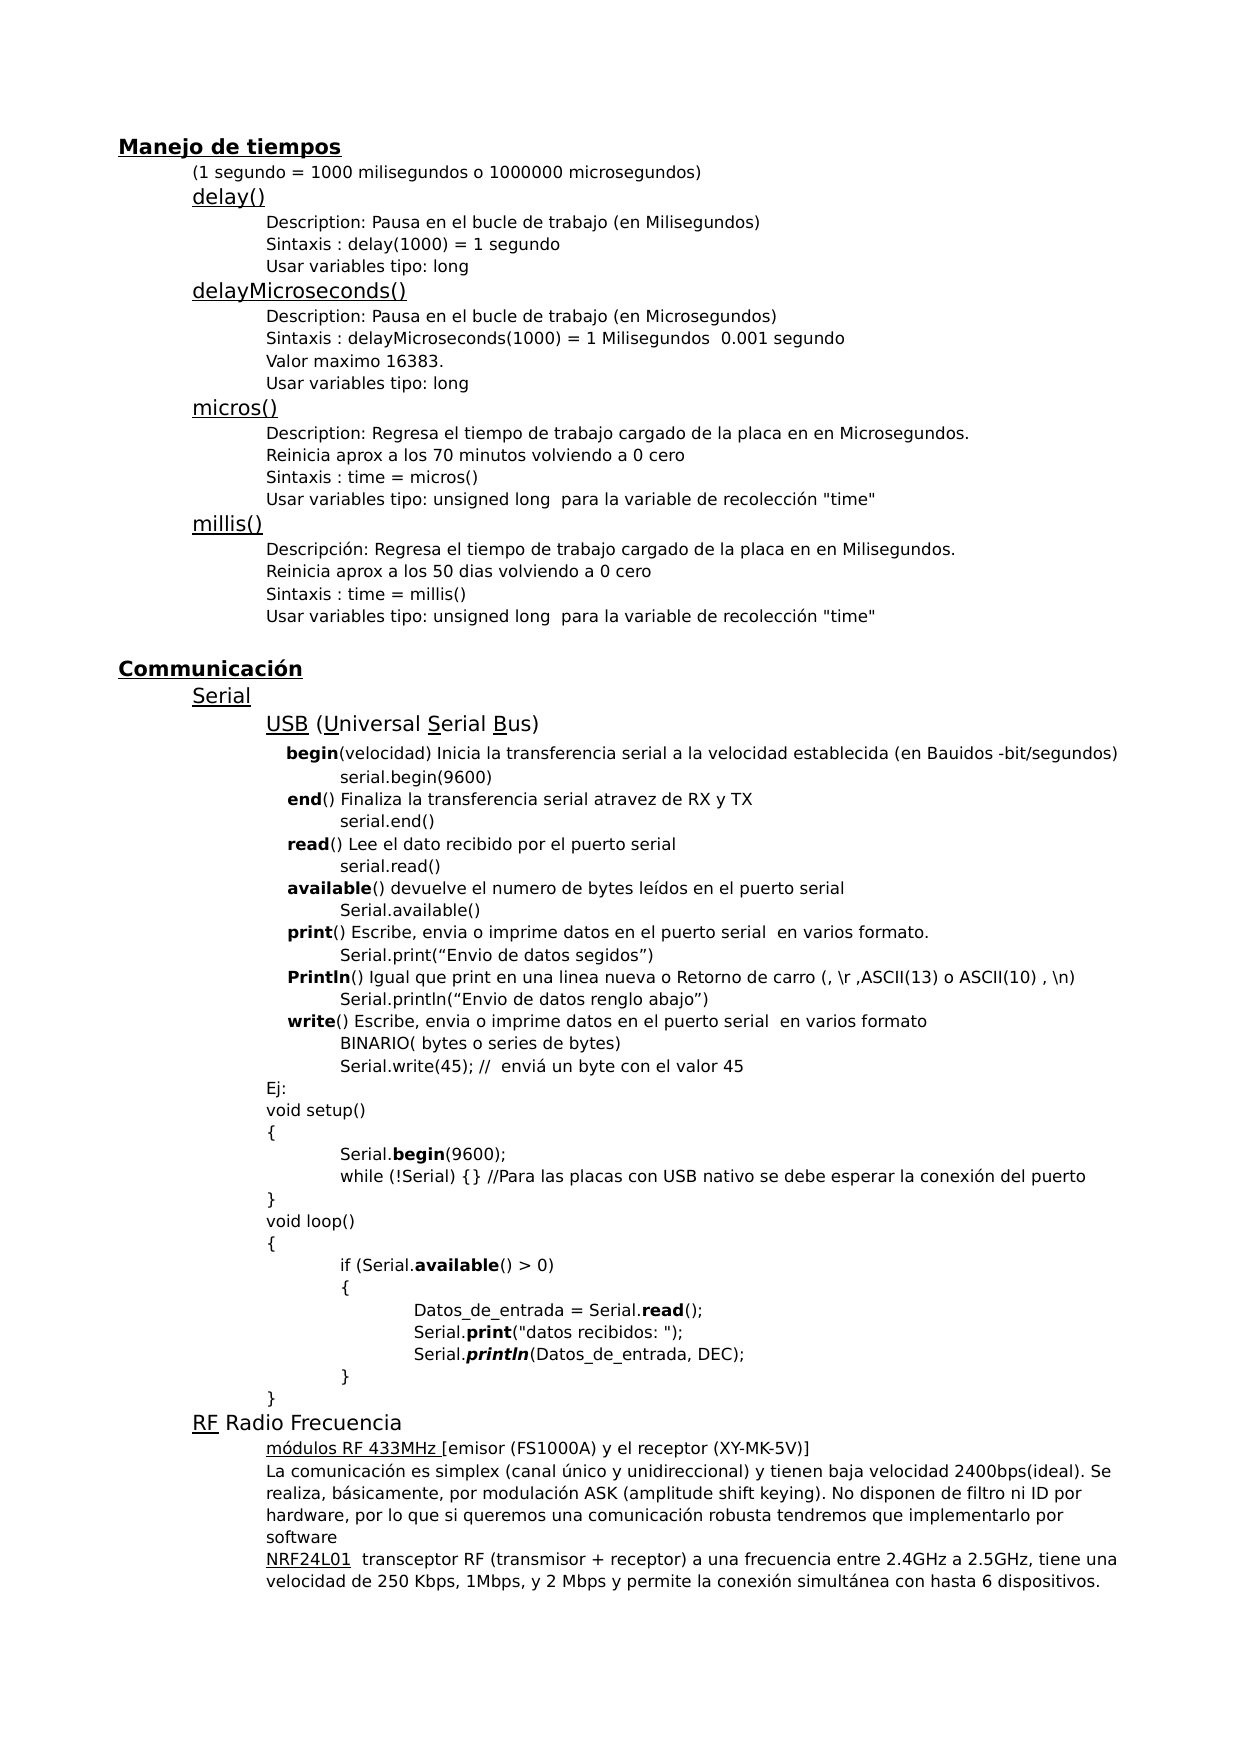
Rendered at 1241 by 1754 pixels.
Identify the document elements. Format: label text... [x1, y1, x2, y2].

text Sintaxis : time = millis() [118, 584, 1122, 604]
text Manejo de tiempos [118, 135, 1122, 159]
text void setup() [266, 1101, 1122, 1120]
text USB (Universal Serial Bus) [118, 712, 1122, 737]
text serial.begin(9600) [266, 768, 1122, 787]
text end() Finaliza la transferencia serial atravez de RX y TX [266, 790, 1122, 809]
text La comunicación es simplex (canal único y unidireccional) y tienen baja velocidad 2400bps(ideal). Se realiza, básicamente, por modulación ASK (amplitude shift keying). No disponen de filtro ni ID por hardware, por lo que si queremos una comunicación robusta tendremos que implementarlo por software [266, 1461, 1122, 1547]
text NRF24L01 transceptor RF (transmisor + receptor) a una frecuencia entre 2.4GHz a 2.5GHz, tiene una velocidad de 250 Kbps, 1Mbps, y 2 Mbps y permite la conexión simultánea con hasta 6 dispositivos. [266, 1550, 1122, 1592]
text Serial.write(45); // enviá un byte con el valor 45 [266, 1056, 1122, 1076]
text Usar variables tipo: long [118, 374, 1122, 393]
text micros() [118, 396, 1122, 420]
text Serial.print(“Envio de datos segidos”) [266, 946, 1122, 965]
text delay() [118, 185, 1122, 209]
text Println() Igual que print en una linea nueva o Retorno de carro (, \r ,ASCII(13) o ASCII(10) , \n) [266, 968, 1122, 987]
text serial.end() [266, 812, 1122, 832]
text Serial.available() [340, 901, 1122, 921]
text (1 segundo = 1000 milisegundos o 1000000 microsegundos) [118, 163, 1122, 182]
text Usar variables tipo: unsigned long para la variable de recolección "time" [118, 490, 1122, 509]
text Ej: [266, 1079, 1122, 1098]
text delayMicroseconds() [118, 279, 1122, 303]
text read() Lee el dato recibido por el puerto serial [266, 834, 1122, 854]
text Serial [118, 684, 1122, 709]
text { Datos_de_entrada = Serial.read(); Serial.print("datos recibidos: "); Serial.println(Datos_de_entrada, DEC); } [340, 1278, 1122, 1386]
text { [266, 1234, 1122, 1253]
text } [266, 1389, 1122, 1409]
text begin(velocidad) Inicia la transferencia serial a la velocidad establecida (en Bauidos -bit/segundos) [266, 740, 1122, 764]
text Valor maximo 16383. [118, 351, 1122, 371]
text Sintaxis : delayMicroseconds(1000) = 1 Milisegundos 0.001 segundo [118, 329, 1122, 349]
text Reinicia aprox a los 70 minutos volviendo a 0 cero [118, 446, 1122, 465]
text Reinicia aprox a los 50 dias volviendo a 0 cero [118, 562, 1122, 582]
text if (Serial.available() > 0) [340, 1256, 1122, 1276]
text } void loop() [266, 1189, 1122, 1231]
text Communicación [118, 657, 1122, 681]
text RF Radio Frecuencia [118, 1411, 1122, 1436]
text Serial.println(“Envio de datos renglo abajo”) [266, 990, 1122, 1009]
text write() Escribe, envia o imprime datos en el puerto serial en varios formato BINARIO( bytes o series de bytes) [266, 1012, 1122, 1054]
text available() devuelve el numero de bytes leídos en el puerto serial [266, 879, 1122, 898]
text Sintaxis : delay(1000) = 1 segundo [118, 235, 1122, 254]
text print() Escribe, envia o imprime datos en el puerto serial en varios formato. [266, 923, 1122, 943]
text serial.read() [266, 857, 1122, 876]
text Usar variables tipo: unsigned long para la variable de recolección "time" [118, 607, 1122, 626]
text Description: Pausa en el bucle de trabajo (en Milisegundos) [118, 213, 1122, 232]
text millis() [118, 512, 1122, 537]
text { Serial.begin(9600); [266, 1123, 1122, 1164]
text módulos RF 433MHz [emisor (FS1000A) y el receptor (XY-MK-5V)] [266, 1439, 1122, 1459]
text Description: Regresa el tiempo de trabajo cargado de la placa en en Microsegundos. [118, 424, 1122, 443]
text Usar variables tipo: long [118, 257, 1122, 276]
text Description: Pausa en el bucle de trabajo (en Microsegundos) [118, 307, 1122, 326]
text Descripción: Regresa el tiempo de trabajo cargado de la placa en en Milisegundos. [118, 540, 1122, 559]
text Sintaxis : time = micros() [118, 468, 1122, 487]
text while (!Serial) {} //Para las placas con USB nativo se debe esperar la conexión del puerto [266, 1167, 1122, 1187]
